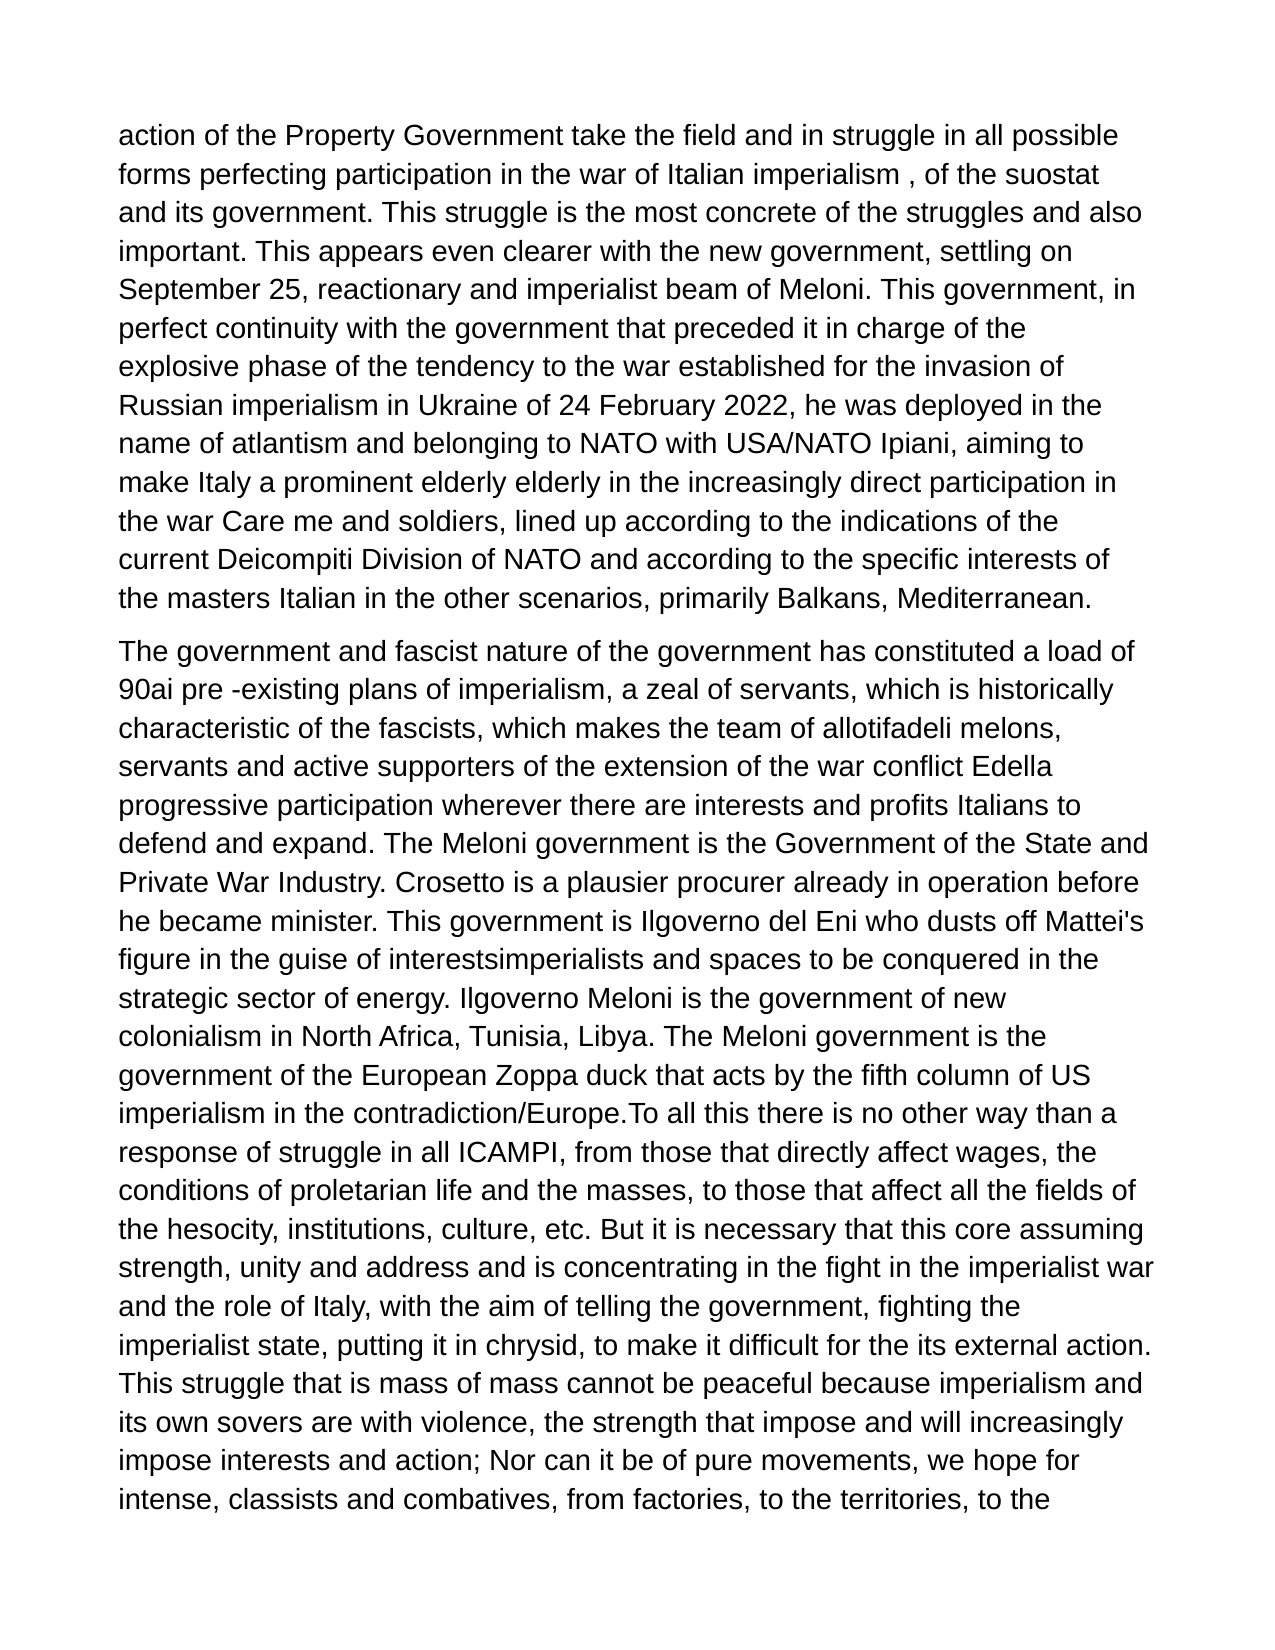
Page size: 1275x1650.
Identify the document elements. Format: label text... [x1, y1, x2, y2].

text The government and fascist nature of the government has constituted a load of 90ai pre -existing plans of imperialism, a zeal of servants, which is historically characteristic of the fascists, which makes the team of allotifadeli melons, servants and active supporters of the extension of the war conflict Edella progressive participation wherever there are interests and profits Italians to defend and expand. The Meloni government is the Government of the State and Private War Industry. Crosetto is a plausier procurer already in operation before he became minister. This government is Ilgoverno del Eni who dusts off Mattei's figure in the guise of interestsimperialists and spaces to be conquered in the strategic sector of energy. Ilgoverno Meloni is the government of new colonialism in North Africa, Tunisia, Libya. The Meloni government is the government of the European Zoppa duck that acts by the fifth column of US imperialism in the contradiction/Europe.To all this there is no other way than a response of struggle in all ICAMPI, from those that directly affect wages, the conditions of proletarian life and the masses, to those that affect all the fields of the hesocity, institutions, culture, etc. But it is necessary that this core assuming strength, unity and address and is concentrating in the fight in the imperialist war and the role of Italy, with the aim of telling the government, fighting the imperialist state, putting it in chrysid, to make it difficult for the its external action. This struggle that is mass of mass cannot be peaceful because imperialism and its own sovers are with violence, the strength that impose and will increasingly impose interests and action; Nor can it be of pure movements, we hope for intense, classists and combatives, from factories, to the territories, to the [118, 634, 1157, 1515]
text action of the Property Government take the field and in struggle in all possible forms perfecting participation in the war of Italian imperialism , of the suostat and its government. This struggle is the most concrete of the struggles and also important. This appears even clearer with the new government, settling on September 25, reactionary and imperialist beam of Meloni. This government, in perfect continuity with the government that preceded it in charge of the explosive phase of the tendency to the war established for the invasion of Russian imperialism in Ukraine of 24 February 2022, he was deployed in the name of atlantism and belonging to NATO with USA/NATO Ipiani, aiming to make Italy a prominent elderly elderly in the increasingly direct participation in the war Care me and soldiers, lined up according to the indications of the current Deicompiti Division of NATO and according to the specific interests of the masters Italian in the other scenarios, primarily Balkans, Mediterranean. [118, 118, 1157, 614]
